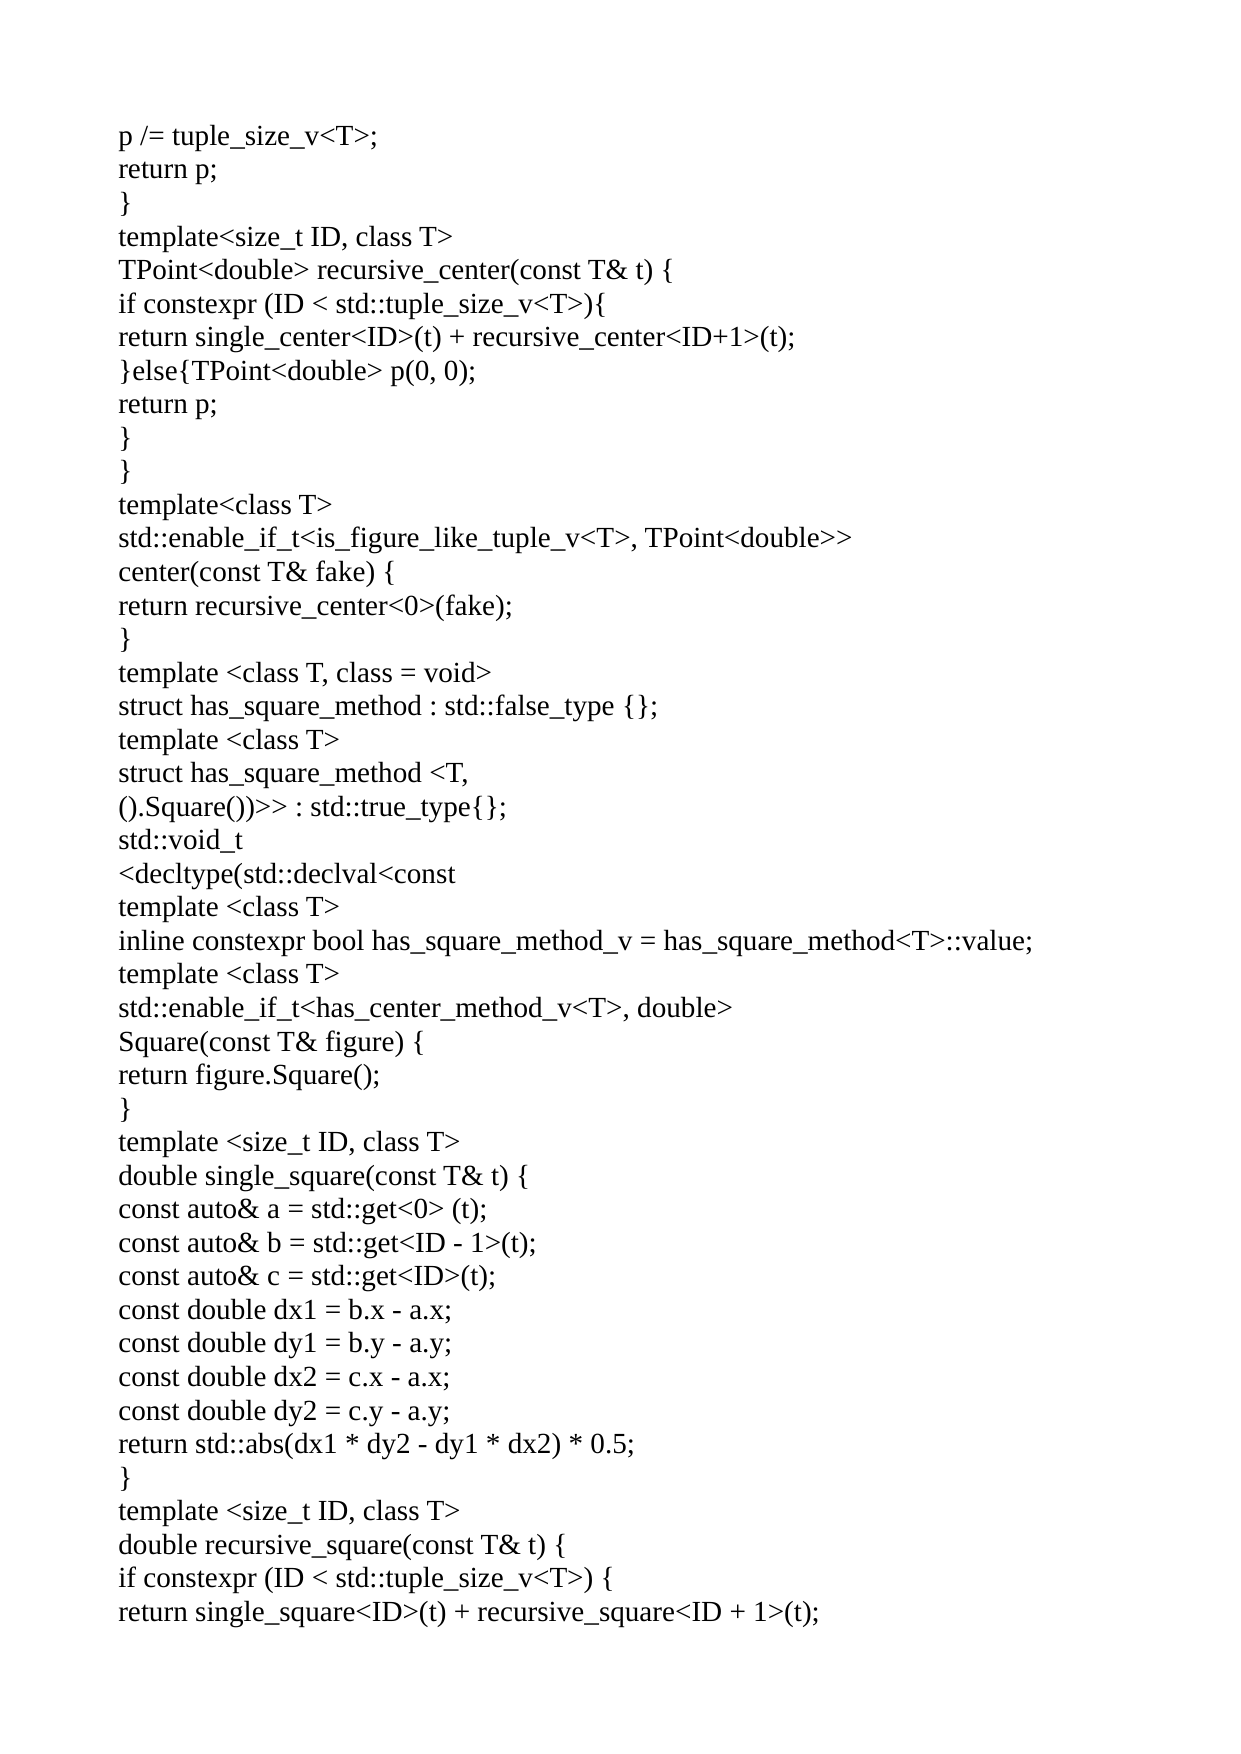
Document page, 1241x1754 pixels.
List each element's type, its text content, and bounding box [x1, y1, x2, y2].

text std::void_t [118, 822, 1122, 856]
text template <class T> [118, 957, 1122, 990]
text template <size_t ID, class T> [118, 1124, 1122, 1158]
text const double dy1 = b.y - a.y; [118, 1326, 1122, 1359]
text return p; [118, 386, 1122, 420]
text struct has_square_method <T, [118, 755, 1122, 789]
text const double dx1 = b.x - a.x; [118, 1292, 1122, 1326]
text const double dx2 = c.x - a.x; [118, 1359, 1122, 1393]
text std::enable_if_t<has_center_method_v<T>, double> [118, 990, 1122, 1024]
text }else{TPoint<double> p(0, 0); [118, 353, 1122, 386]
text template<class T> [118, 487, 1122, 521]
text const auto& b = std::get<ID - 1>(t); [118, 1225, 1122, 1258]
text } [118, 621, 1122, 655]
text <decltype(std::declval<const [118, 856, 1122, 889]
text inline constexpr bool has_square_method_v = has_square_method<T>::value; [118, 923, 1122, 957]
text TPoint<double> recursive_center(const T& t) { [118, 252, 1122, 286]
text double recursive_square(const T& t) { [118, 1527, 1122, 1560]
text return std::abs(dx1 * dy2 - dy1 * dx2) * 0.5; [118, 1426, 1122, 1460]
text if constexpr (ID < std::tuple_size_v<T>){ [118, 286, 1122, 319]
text return figure.Square(); [118, 1057, 1122, 1091]
text return single_center<ID>(t) + recursive_center<ID+1>(t); [118, 319, 1122, 353]
text double single_square(const T& t) { [118, 1158, 1122, 1191]
text ().Square())>> : std::true_type{}; [118, 789, 1122, 822]
text const auto& a = std::get<0> (t); [118, 1191, 1122, 1225]
text std::enable_if_t<is_figure_like_tuple_v<T>, TPoint<double>> [118, 521, 1122, 554]
text if constexpr (ID < std::tuple_size_v<T>) { [118, 1560, 1122, 1594]
text } [118, 1460, 1122, 1493]
text p /= tuple_size_v<T>; [118, 118, 1122, 152]
text return recursive_center<0>(fake); [118, 588, 1122, 621]
text return p; [118, 152, 1122, 185]
text } [118, 420, 1122, 453]
text Square(const T& figure) { [118, 1024, 1122, 1057]
text template <class T, class = void> [118, 655, 1122, 688]
text const double dy2 = c.y - a.y; [118, 1393, 1122, 1426]
text struct has_square_method : std::false_type {}; [118, 688, 1122, 722]
text template<size_t ID, class T> [118, 219, 1122, 252]
text center(const T& fake) { [118, 554, 1122, 588]
text const auto& c = std::get<ID>(t); [118, 1258, 1122, 1292]
text } [118, 1091, 1122, 1124]
text return single_square<ID>(t) + recursive_square<ID + 1>(t); [118, 1594, 1122, 1627]
text template <class T> [118, 722, 1122, 755]
text } [118, 185, 1122, 219]
text } [118, 453, 1122, 487]
text template <size_t ID, class T> [118, 1493, 1122, 1527]
text template <class T> [118, 889, 1122, 923]
